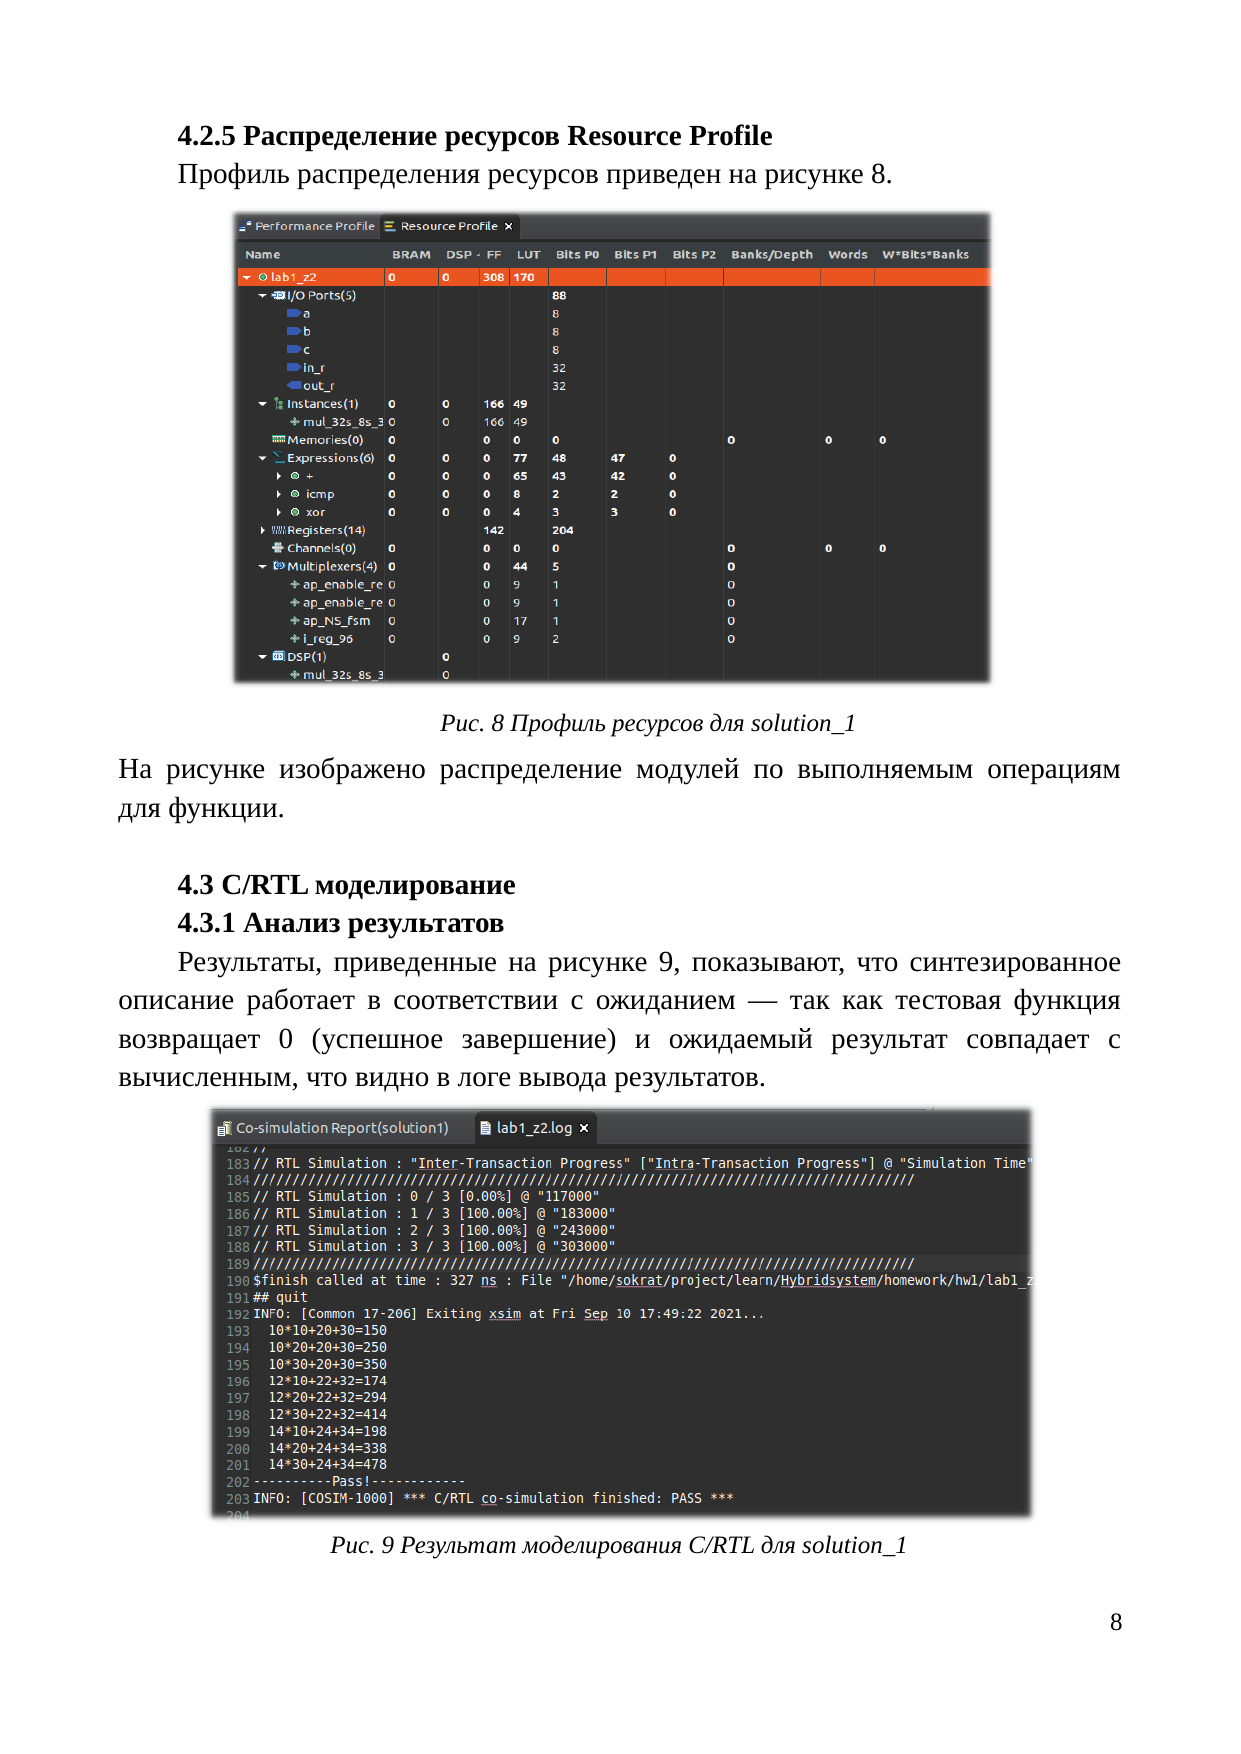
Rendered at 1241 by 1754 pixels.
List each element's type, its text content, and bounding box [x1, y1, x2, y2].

text Профиль распределения ресурсов приведен на рисунке 8. [118, 157, 1122, 190]
text 4.2.5 Распределение ресурсов Resource Profile [118, 118, 1122, 152]
picture [200, 1098, 1040, 1527]
text Рис. 8 Профиль ресурсов для solution_1 [177, 708, 1122, 737]
text Рис. 9 Результат моделирования C/RTL для solution_1 [118, 1098, 1122, 1559]
text 4.3.1 Анализ результатов [177, 905, 1122, 939]
picture [224, 204, 999, 691]
text 4.3 C/RTL моделирование [177, 867, 1122, 900]
text На рисунке изображено распределение модулей по выполняемым операциям для функции. [118, 751, 1122, 823]
text Результаты, приведенные на рисунке 9, показывают, что синтезированное описание работает в соответствии с ожиданием — так как тестовая функция возвращает 0 (успешное завершение) и ожидаемый результат совпадает с вычисленным, что видно в логе вывода результатов. [118, 944, 1122, 1093]
